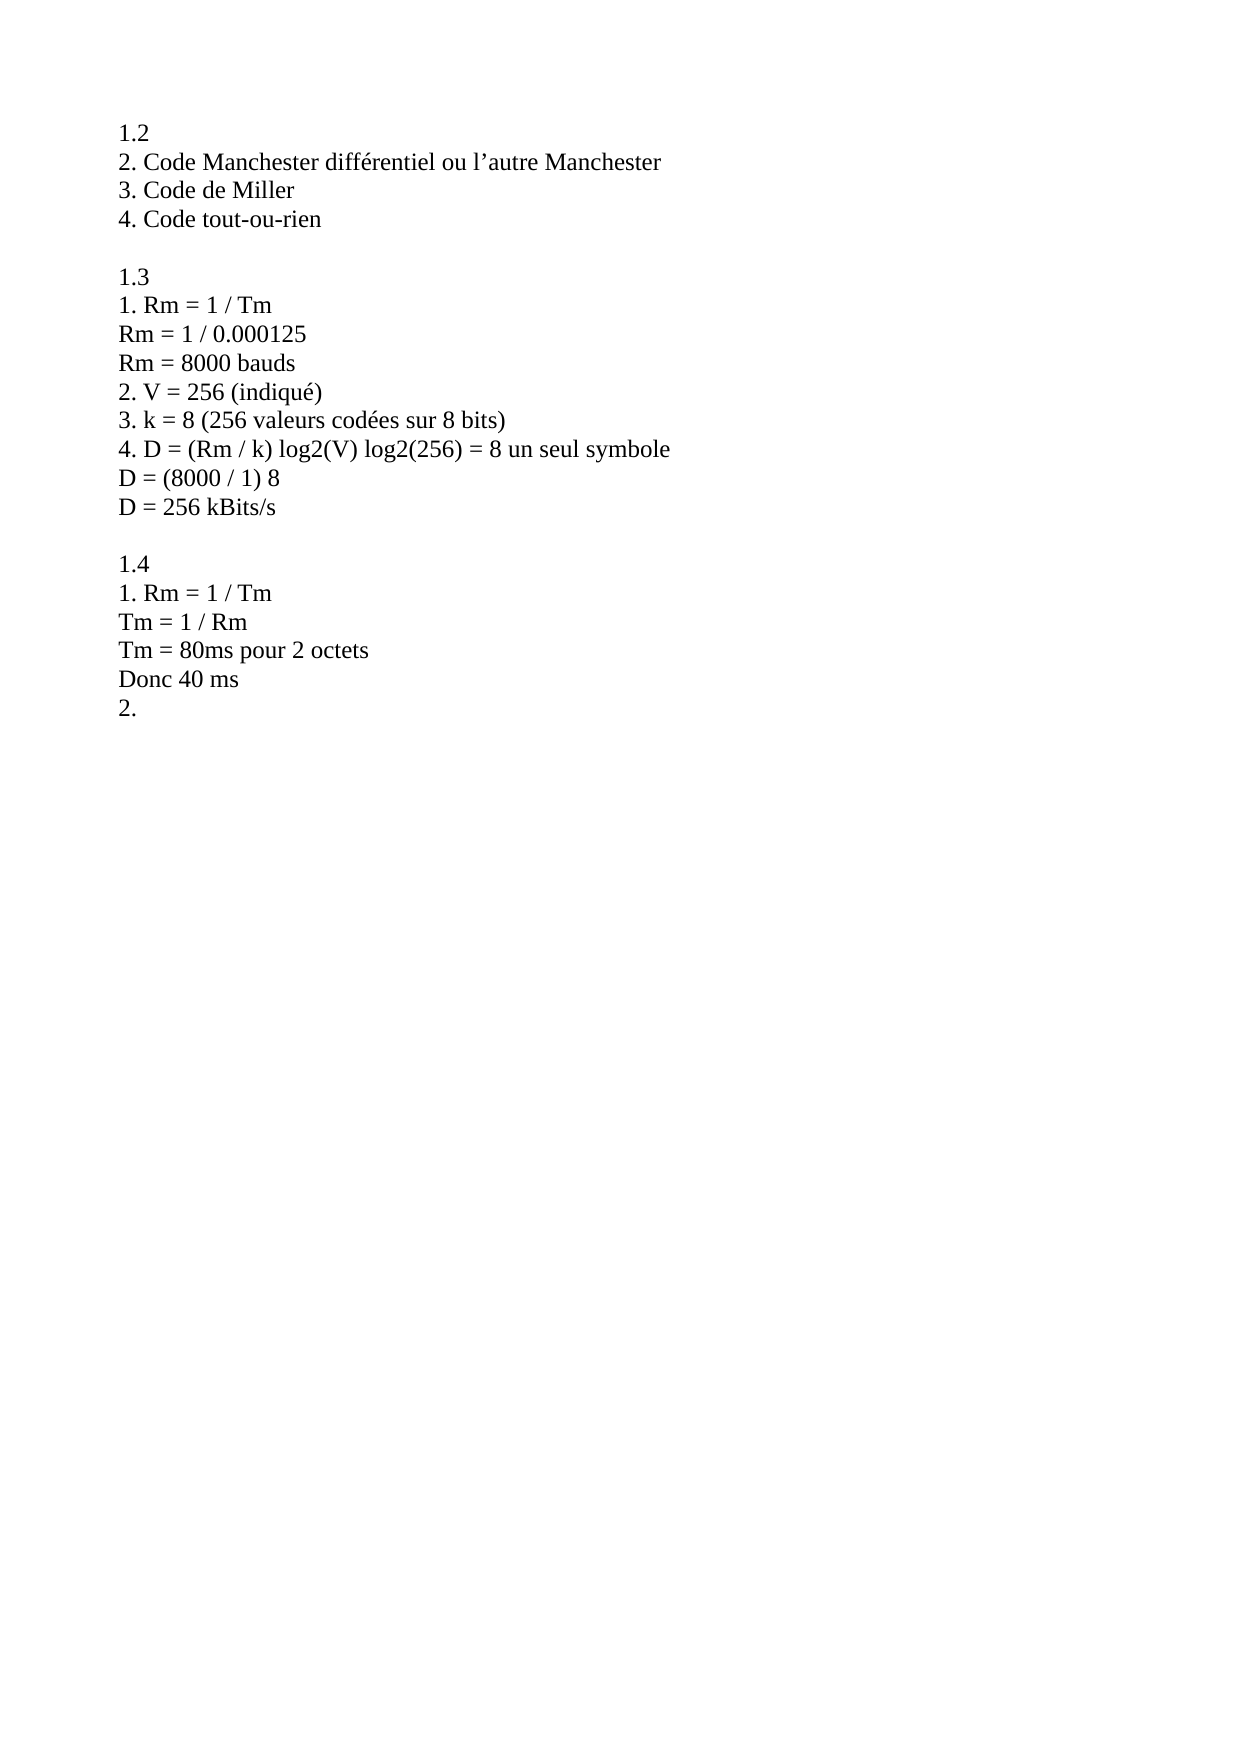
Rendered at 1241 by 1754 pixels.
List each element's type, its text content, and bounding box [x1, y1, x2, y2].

text Tm = 1 / Rm [118, 607, 1122, 636]
text Rm = 8000 bauds [118, 348, 1122, 377]
text 1. Rm = 1 / Tm [118, 291, 1122, 319]
text 2. [118, 693, 1122, 722]
text 4. Code tout-ou-rien [118, 204, 1122, 233]
text 1.3 [118, 262, 1122, 291]
text 2. Code Manchester différentiel ou l’autre Manchester [118, 147, 1122, 176]
text Tm = 80ms pour 2 octets [118, 636, 1122, 664]
text 3. k = 8 (256 valeurs codées sur 8 bits) [118, 406, 1122, 434]
text 3. Code de Miller [118, 176, 1122, 204]
text 2. V = 256 (indiqué) [118, 377, 1122, 406]
text Donc 40 ms [118, 664, 1122, 693]
text 4. D = (Rm / k) log2(V) log2(256) = 8 un seul symbole [118, 434, 1122, 463]
text D = 256 kBits/s [118, 492, 1122, 521]
text 1. Rm = 1 / Tm [118, 578, 1122, 607]
text 1.2 [118, 118, 1122, 147]
text Rm = 1 / 0.000125 [118, 319, 1122, 348]
text 1.4 [118, 549, 1122, 578]
text D = (8000 / 1) 8 [118, 463, 1122, 492]
